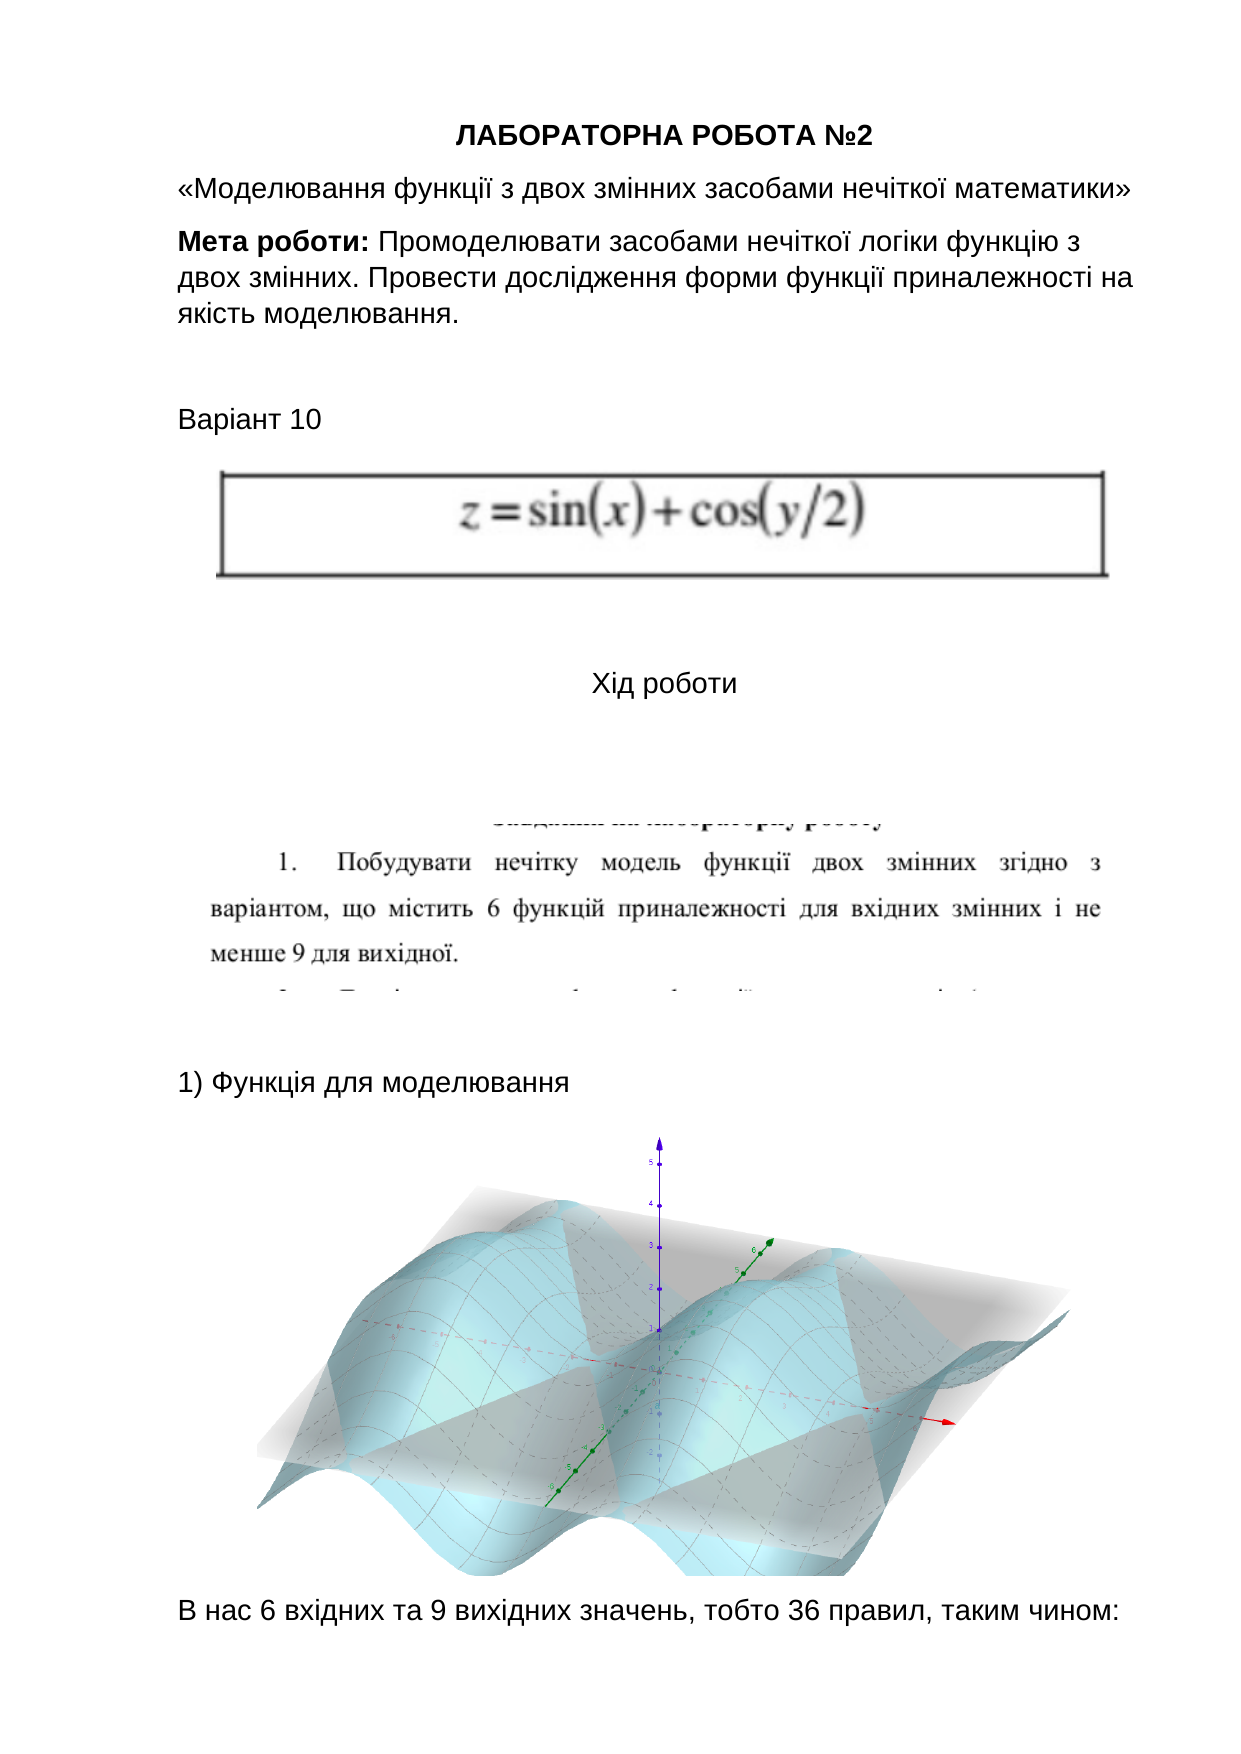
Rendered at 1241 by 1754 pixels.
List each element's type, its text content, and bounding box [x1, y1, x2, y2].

text В нас 6 вхідних та 9 вихідних значень, тобто 36 правил, таким чином: [177, 1593, 1152, 1627]
text Варіант 10 [177, 402, 1152, 435]
text 1) Функція для моделювання [177, 1065, 1152, 1099]
picture [216, 454, 1113, 580]
text Мета роботи: Промоделювати засобами нечіткої логіки функцію з двох змінних. Провести дослідження форми функції приналежності на якість моделювання. [177, 224, 1152, 329]
picture [177, 824, 1152, 991]
text Хід роботи [177, 666, 1152, 699]
picture [257, 1118, 1072, 1576]
text ЛАБОРАТОРНА РОБОТА №2 [177, 118, 1152, 152]
text «Моделювання функції з двох змінних засобами нечіткої математики» [177, 171, 1152, 204]
